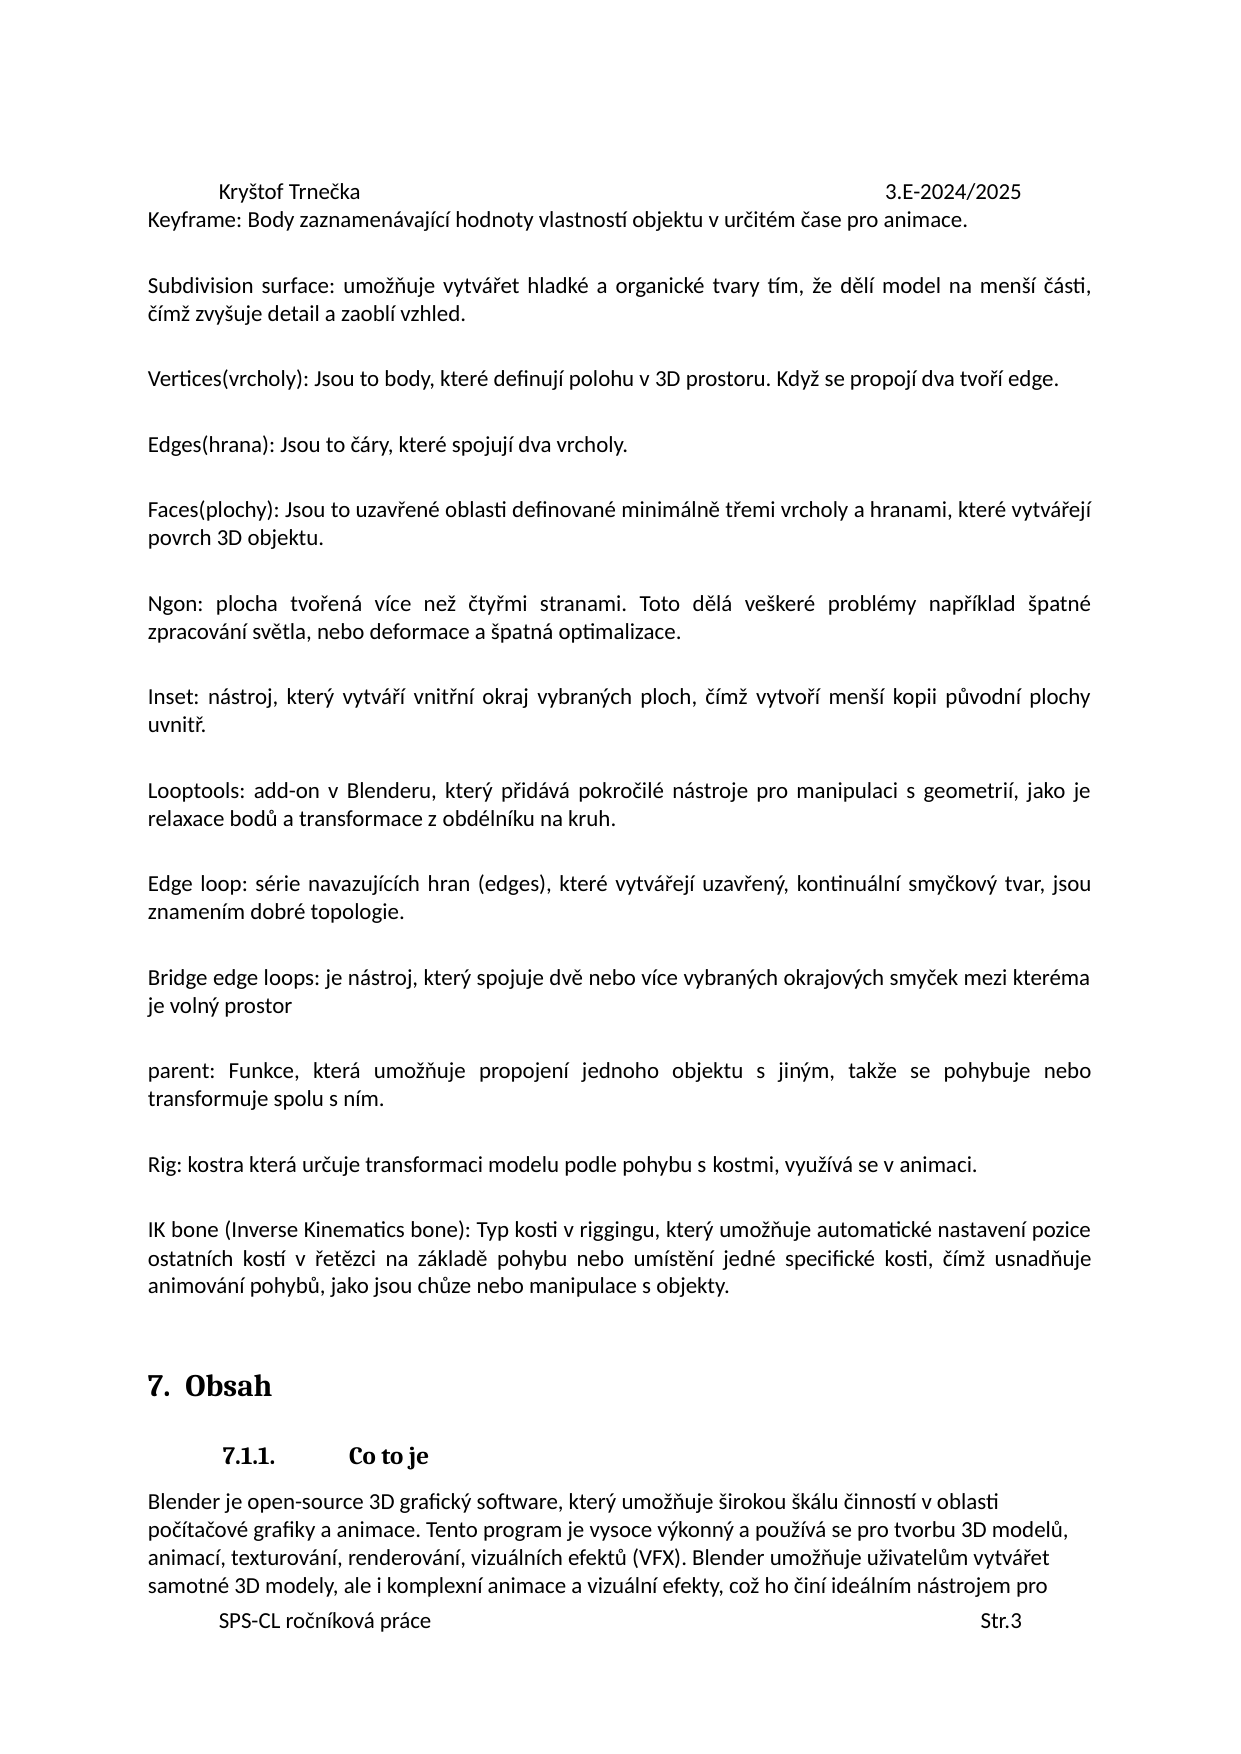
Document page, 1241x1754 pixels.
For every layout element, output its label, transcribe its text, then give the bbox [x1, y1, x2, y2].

text Edges(hrana): Jsou to čáry, které spojují dva vrcholy. [148, 430, 1093, 458]
text Ngon: plocha tvořená více než čtyřmi stranami. Toto dělá veškeré problémy například špatné zpracování světla, nebo deformace a špatná optimalizace. [148, 589, 1093, 645]
text Blender je open-source 3D grafický software, který umožňuje širokou škálu činností v oblasti počítačové grafiky a animace. Tento program je vysoce výkonný a používá se pro tvorbu 3D modelů, animací, texturování, renderování, vizuálních efektů (VFX). Blender umožňuje uživatelům vytvářet samotné 3D modely, ale i komplexní animace a vizuální efekty, což ho činí ideálním nástrojem pro [148, 1487, 1093, 1599]
text IK bone (Inverse Kinematics bone): Typ kosti v riggingu, který umožňuje automatické nastavení pozice ostatních kostí v řetězci na základě pohybu nebo umístění jedné specifické kosti, čímž usnadňuje animování pohybů, jako jsou chůze nebo manipulace s objekty. [148, 1216, 1093, 1300]
text Faces(plochy): Jsou to uzavřené oblasti definované minimálně třemi vrcholy a hranami, které vytvářejí povrch 3D objektu. [148, 495, 1093, 551]
subtitle Obsah [148, 1368, 1093, 1404]
text Keyframe: Body zaznamenávající hodnoty vlastností objektu v určitém čase pro animace. [148, 205, 1093, 233]
text Inset: nástroj, který vytváří vnitřní okraj vybraných ploch, čímž vytvoří menší kopii původní plochy uvnitř. [148, 682, 1093, 738]
text Looptools: add-on v Blenderu, který přidává pokročilé nástroje pro manipulaci s geometrií, jako je relaxace bodů a transformace z obdélníku na kruh. [148, 776, 1093, 832]
subtitle Co to je [223, 1442, 1093, 1471]
text Bridge edge loops: je nástroj, který spojuje dvě nebo více vybraných okrajových smyček mezi kteréma je volný prostor [148, 963, 1093, 1019]
text Edge loop: série navazujících hran (edges), které vytvářejí uzavřený, kontinuální smyčkový tvar, jsou znamením dobré topologie. [148, 869, 1093, 926]
text Subdivision surface: umožňuje vytvářet hladké a organické tvary tím, že dělí model na menší části, čímž zvyšuje detail a zaoblí vzhled. [148, 271, 1093, 327]
text Rig: kostra která určuje transformaci modelu podle pohybu s kostmi, využívá se v animaci. [148, 1150, 1093, 1178]
text Vertices(vrcholy): Jsou to body, které definují polohu v 3D prostoru. Když se propojí dva tvoří edge. [148, 364, 1093, 392]
text parent: Funkce, která umožňuje propojení jednoho objektu s jiným, takže se pohybuje nebo transformuje spolu s ním. [148, 1057, 1093, 1113]
